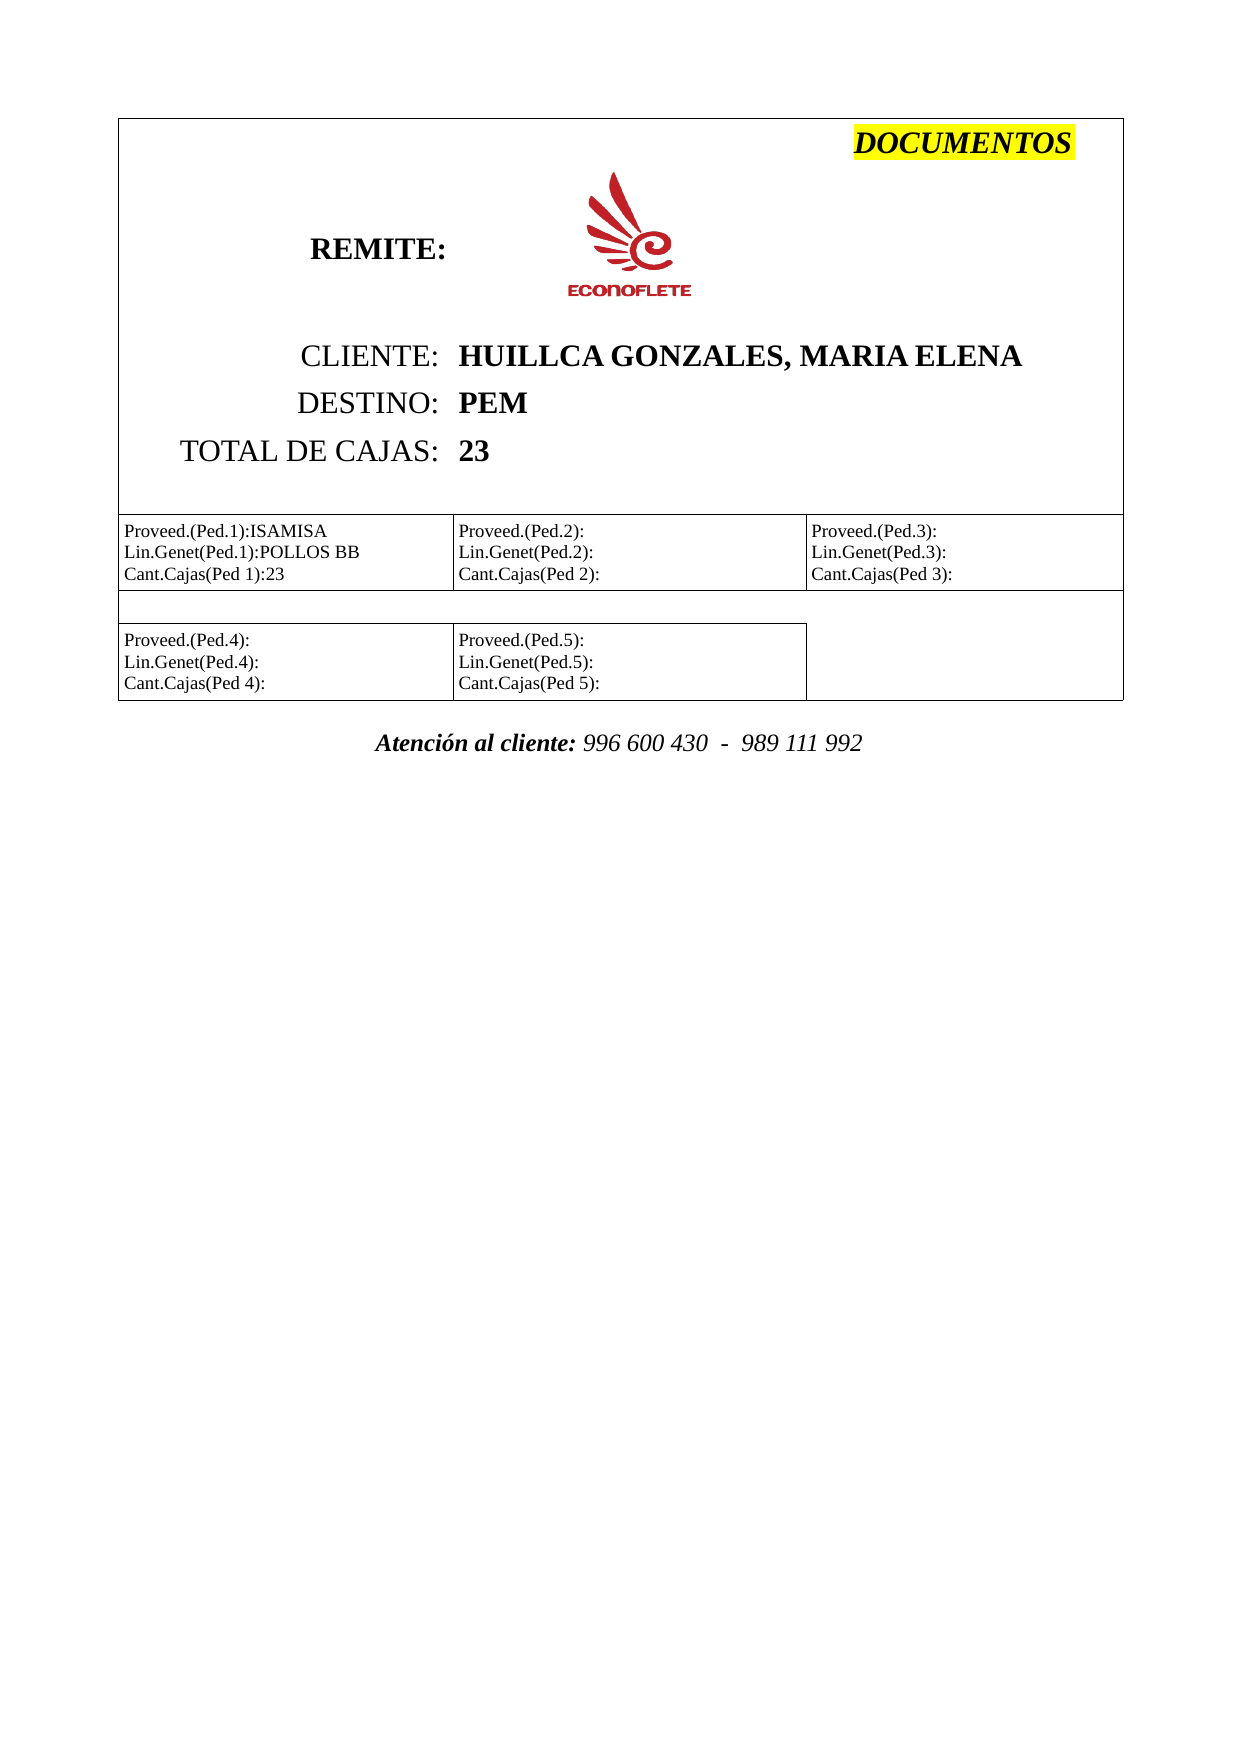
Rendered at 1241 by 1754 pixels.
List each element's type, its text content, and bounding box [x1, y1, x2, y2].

table_cell TOTAL DE CAJAS: [119, 426, 453, 474]
table_header DOCUMENTOS [806, 119, 1123, 166]
table_cell [807, 623, 1123, 699]
table_cell Proveed.(Ped.2): Lin.Genet(Ped.2): Cant.Cajas(Ped 2): [454, 515, 806, 590]
table_header [453, 119, 806, 166]
table_cell Proveed.(Ped.3): Lin.Genet(Ped.3): Cant.Cajas(Ped 3): [807, 515, 1123, 590]
table_cell [119, 474, 453, 514]
table_cell [453, 591, 806, 623]
table_cell PEM [453, 379, 806, 426]
table_cell Proveed.(Ped.1):ISAMISA Lin.Genet(Ped.1):POLLOS BB Cant.Cajas(Ped 1):23 [119, 515, 453, 590]
table_cell [806, 591, 1123, 623]
table_cell [119, 591, 453, 623]
table_cell [806, 379, 1123, 426]
table_header [119, 119, 453, 166]
text Atención al cliente: 996 600 430 - 989 111 992 [118, 728, 1122, 757]
table_cell [453, 474, 806, 514]
table_cell Proveed.(Ped.4): Lin.Genet(Ped.4): Cant.Cajas(Ped 4): [119, 624, 453, 699]
table_cell 23 [453, 426, 1123, 474]
table_cell Proveed.(Ped.5): Lin.Genet(Ped.5): Cant.Cajas(Ped 5): [454, 624, 806, 699]
table_cell [453, 166, 806, 332]
table_cell CLIENTE: [119, 332, 453, 379]
table_cell REMITE: [119, 166, 453, 332]
picture [552, 171, 707, 297]
table_cell [806, 166, 1123, 332]
table_cell DESTINO: [119, 379, 453, 426]
table_cell [806, 474, 1123, 514]
table_cell HUILLCA GONZALES, MARIA ELENA [453, 332, 1123, 379]
